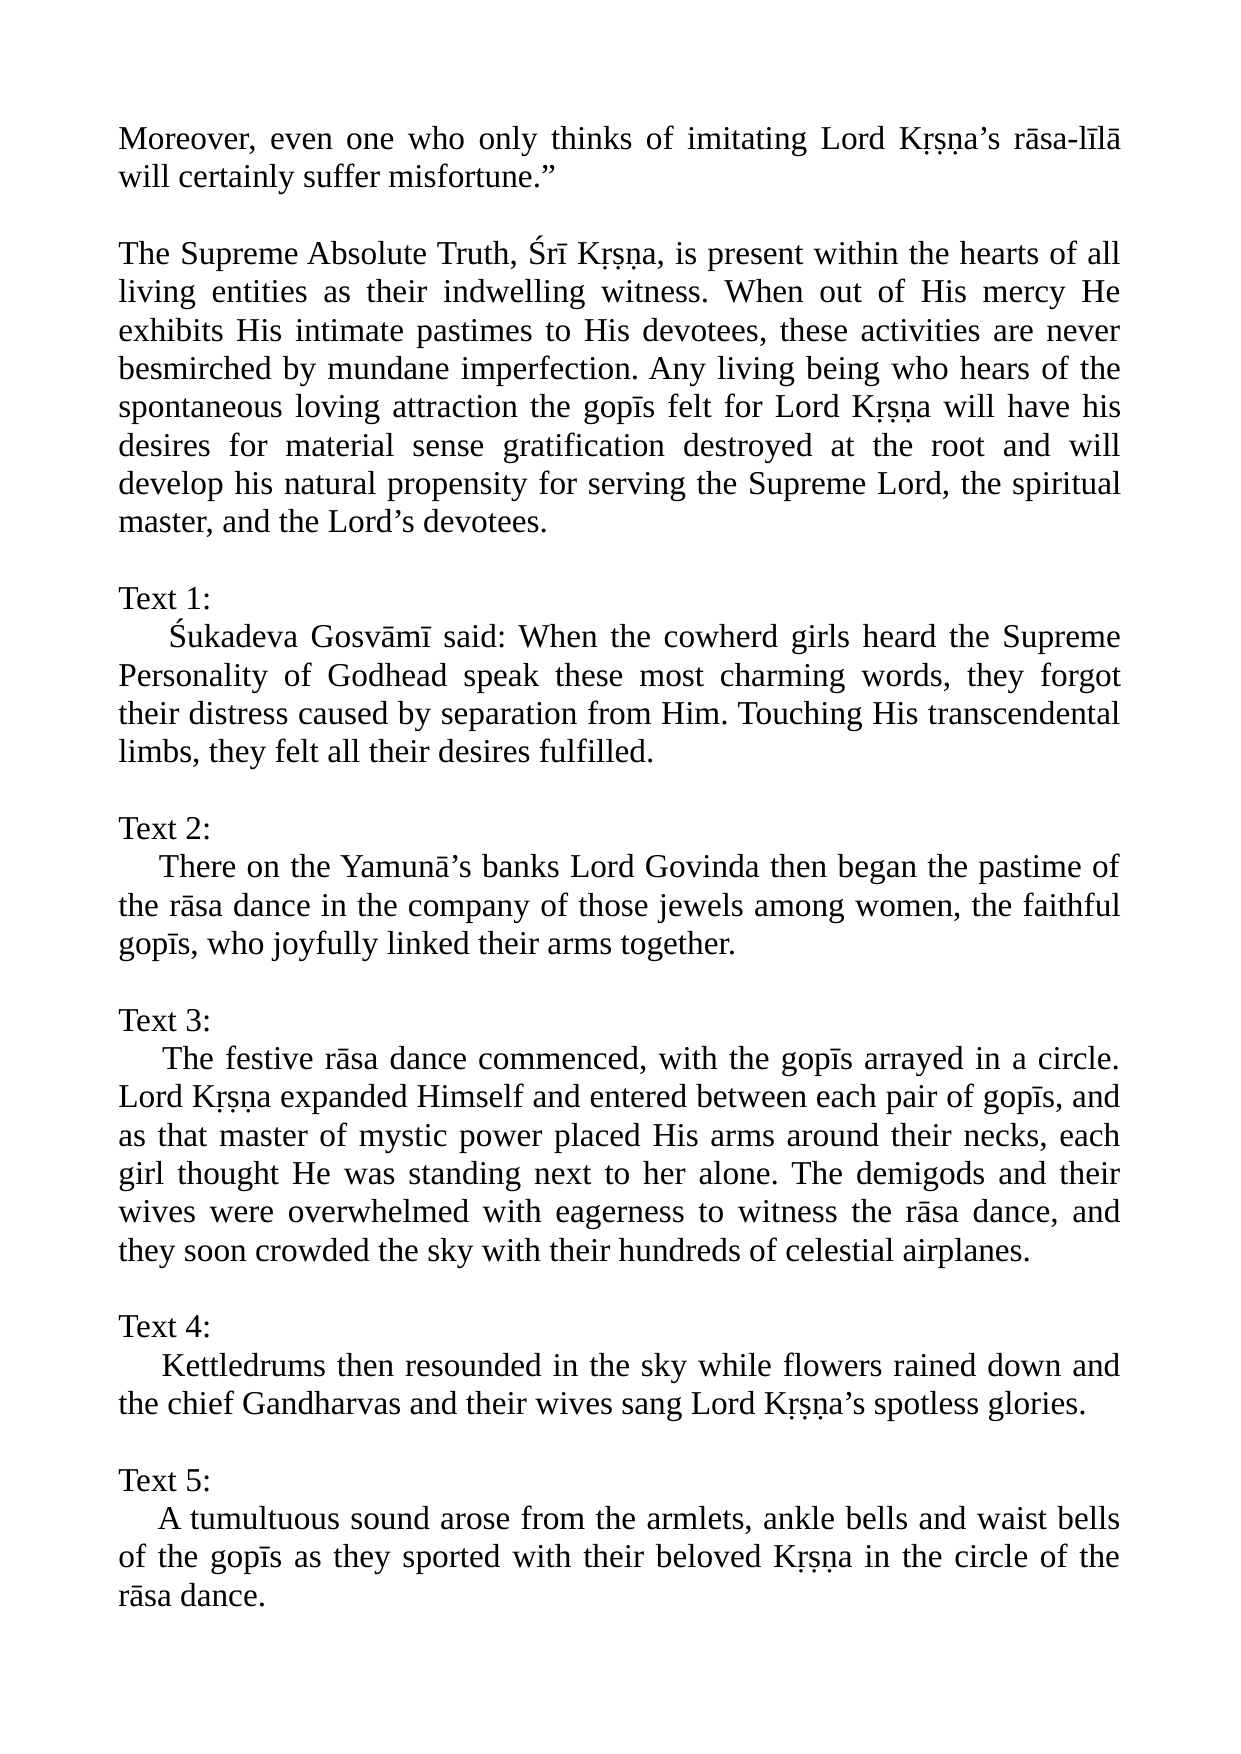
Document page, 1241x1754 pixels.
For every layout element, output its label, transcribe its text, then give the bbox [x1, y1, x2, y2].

text Text 5: [118, 1460, 1122, 1498]
text Text 1: [118, 578, 1122, 616]
text There on the Yamunā’s banks Lord Govinda then began the pastime of the rāsa dance in the company of those jewels among women, the faithful gopīs, who joyfully linked their arms together. [118, 846, 1122, 961]
text Śukadeva Gosvāmī said: When the cowherd girls heard the Supreme Personality of Godhead speak these most charming words, they forgot their distress caused by separation from Him. Touching His transcendental limbs, they felt all their desires fulfilled. [118, 616, 1122, 770]
text Moreover, even one who only thinks of imitating Lord Kṛṣṇa’s rāsa-līlā will certainly suffer misfortune.” [118, 118, 1122, 195]
text A tumultuous sound arose from the armlets, ankle bells and waist bells of the gopīs as they sported with their beloved Kṛṣṇa in the circle of the rāsa dance. [118, 1498, 1122, 1613]
text The festive rāsa dance commenced, with the gopīs arrayed in a circle. Lord Kṛṣṇa expanded Himself and entered between each pair of gopīs, and as that master of mystic power placed His arms around their necks, each girl thought He was standing next to her alone. The demigods and their wives were overwhelmed with eagerness to witness the rāsa dance, and they soon crowded the sky with their hundreds of celestial airplanes. [118, 1038, 1122, 1268]
text The Supreme Absolute Truth, Śrī Kṛṣṇa, is present within the hearts of all living entities as their indwelling witness. When out of His mercy He exhibits His intimate pastimes to His devotees, these activities are never besmirched by mundane imperfection. Any living being who hears of the spontaneous loving attraction the gopīs felt for Lord Kṛṣṇa will have his desires for material sense gratification destroyed at the root and will develop his natural propensity for serving the Supreme Lord, the spiritual master, and the Lord’s devotees. [118, 233, 1122, 540]
text Text 4: [118, 1306, 1122, 1345]
text Text 3: [118, 1000, 1122, 1038]
text Kettledrums then resounded in the sky while flowers rained down and the chief Gandharvas and their wives sang Lord Kṛṣṇa’s spotless glories. [118, 1345, 1122, 1421]
text Text 2: [118, 808, 1122, 846]
